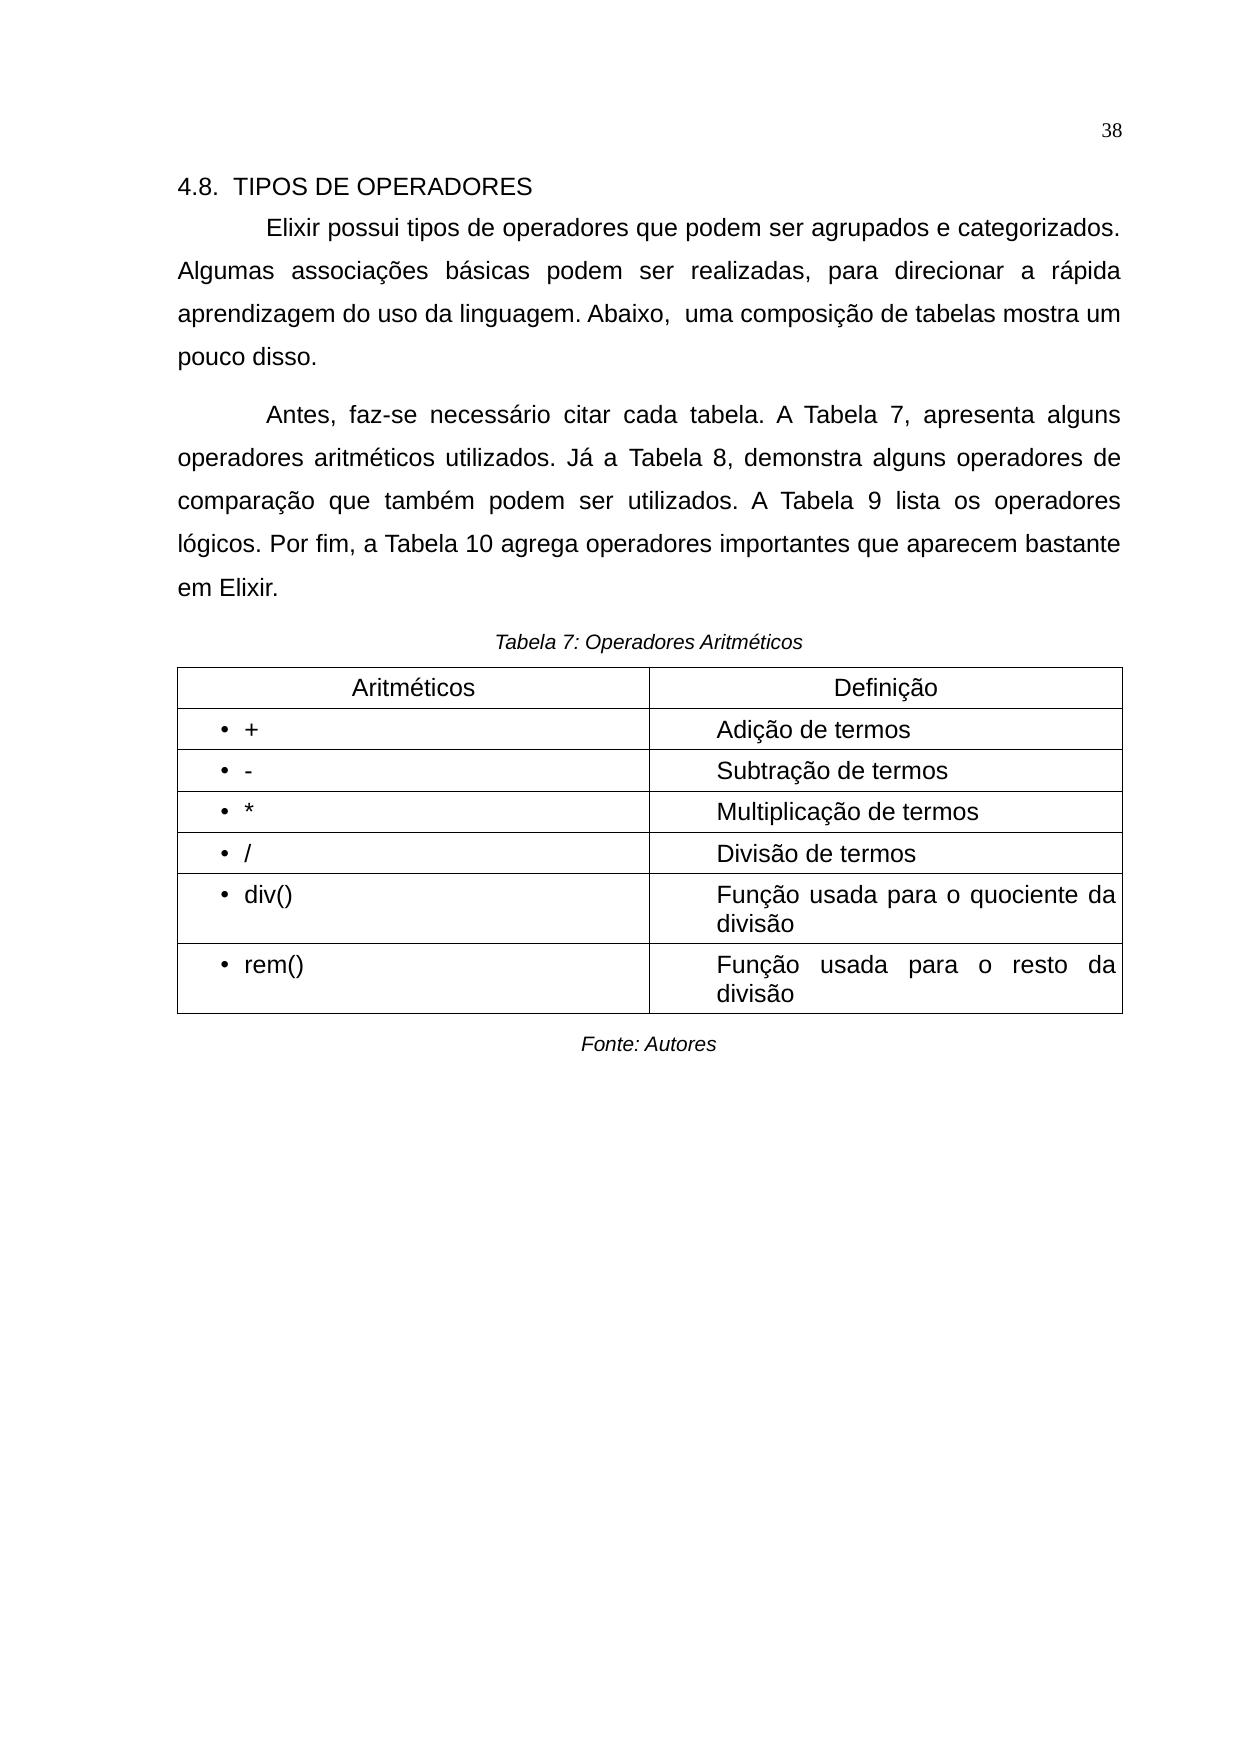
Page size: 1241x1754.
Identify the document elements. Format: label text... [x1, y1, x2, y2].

table_cell Multiplicação de termos [650, 792, 1122, 832]
table_cell Divisão de termos [650, 833, 1122, 873]
table_cell Adição de termos [650, 709, 1122, 749]
text Elixir possui tipos de operadores que podem ser agrupados e categorizados. Algumas associações básicas podem ser realizadas, para direcionar a rápida aprendizagem do uso da linguagem. Abaixo, uma composição de tabelas mostra um pouco disso. [177, 213, 1122, 371]
text Tabela 7: Operadores Aritméticos [177, 630, 1122, 654]
table_cell * [178, 792, 649, 832]
table_cell rem() [178, 944, 649, 1013]
table_cell - [178, 750, 649, 791]
text Antes, faz-se necessário citar cada tabela. A Tabela 7, apresenta alguns operadores aritméticos utilizados. Já a Tabela 8, demonstra alguns operadores de comparação que também podem ser utilizados. A Tabela 9 lista os operadores lógicos. Por fim, a Tabela 10 agrega operadores importantes que aparecem bastante em Elixir. [177, 400, 1122, 601]
table_cell + [178, 709, 649, 749]
subtitle Tipos de Operadores [177, 172, 1122, 200]
table_cell Função usada para o resto da divisão [650, 944, 1122, 1013]
table_header Definição [650, 668, 1122, 708]
table_cell / [178, 833, 649, 873]
table_header Aritméticos [178, 668, 649, 708]
table_cell Subtração de termos [650, 750, 1122, 791]
table_cell div() [178, 874, 649, 943]
text Fonte: Autores [177, 1032, 1122, 1056]
table_cell Função usada para o quociente da divisão [650, 874, 1122, 943]
